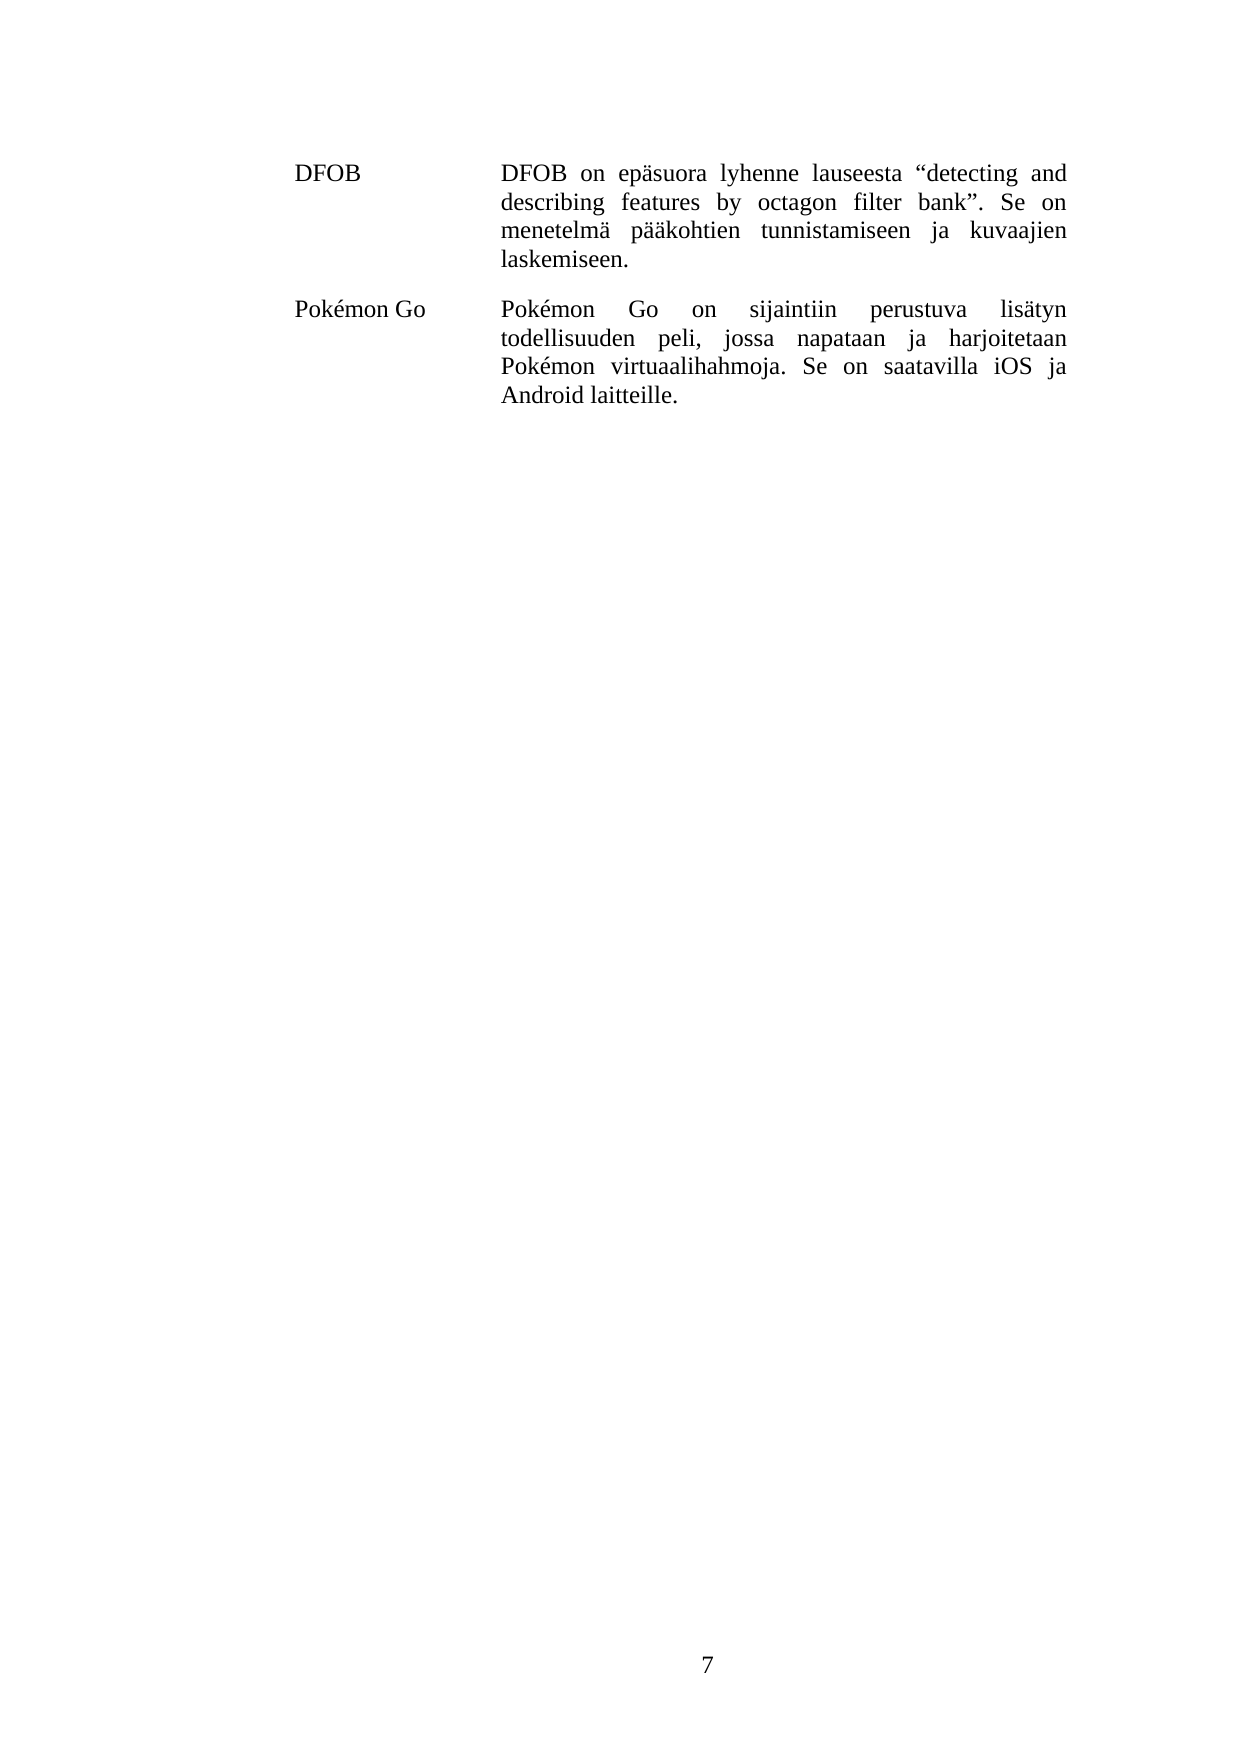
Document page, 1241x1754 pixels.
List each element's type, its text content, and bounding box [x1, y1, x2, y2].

table_cell DFOB [284, 148, 490, 283]
table_cell DFOB on epäsuora lyhenne lauseesta “detecting and describing features by octagon filter bank”. Se on menetelmä pääkohtien tunnistamiseen ja kuvaajien laskemiseen. [490, 148, 1078, 283]
table_cell Pokémon Go on sijaintiin perustuva lisätyn todellisuuden peli, jossa napataan ja harjoitetaan Pokémon virtuaalihahmoja. Se on saatavilla iOS ja Android laitteille. [490, 284, 1078, 419]
table_cell Pokémon Go [284, 284, 490, 419]
